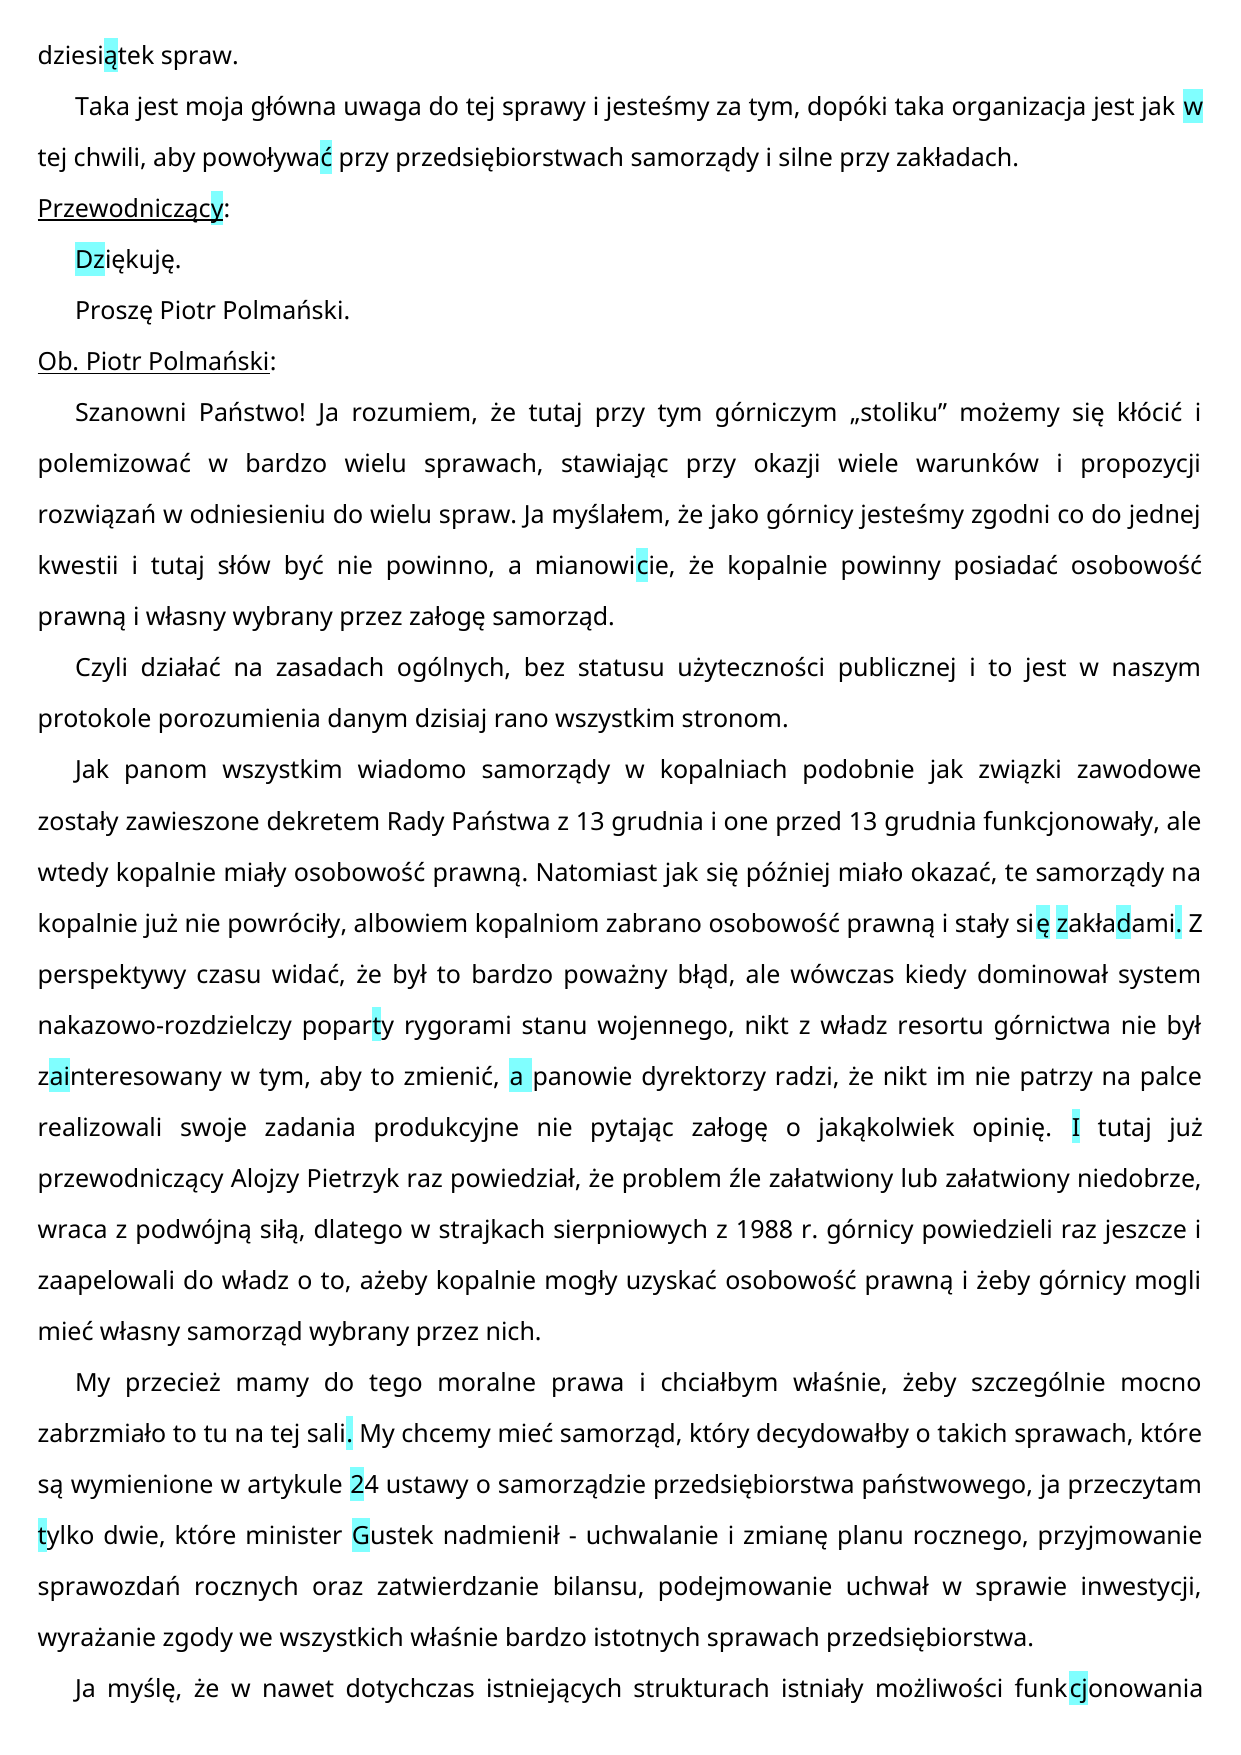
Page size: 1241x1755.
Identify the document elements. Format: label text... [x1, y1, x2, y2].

text Szanowni Państwo! Ja rozumiem, że tutaj przy tym górniczym „stoliku” możemy się kłócić i polemizować w bardzo wielu sprawach, stawiając przy okazji wiele warunków i propozycji rozwiązań w odniesieniu do wielu spraw. Ja myślałem, że jako górnicy jesteśmy zgodni co do jednej kwestii i tutaj słów być nie powinno, a mianowicie, że kopalnie powinny posiadać osobowość prawną i własny wybrany przez załogę samorząd. [37, 395, 1203, 633]
text dziesiątek spraw. [37, 37, 1203, 72]
text Taka jest moja główna uwaga do tej sprawy i jesteśmy za tym, dopóki taka organizacja jest jak w tej chwili, aby powoływać przy przedsiębiorstwach samorządy i silne przy zakładach. [37, 88, 1203, 174]
text Ja myślę, że w nawet dotychczas istniejących strukturach istniały możliwości funkcjonowania [37, 1671, 1203, 1705]
text Dziękuję. [37, 242, 1203, 276]
text Proszę Piotr Polmański. [37, 293, 1203, 327]
text Jak panom wszystkim wiadomo samorządy w kopalniach podobnie jak związki zawodowe zostały zawieszone dekretem Rady Państwa z 13 grudnia i one przed 13 grudnia funkcjonowały, ale wtedy kopalnie miały osobowość prawną. Natomiast jak się później miało okazać, te samorządy na kopalnie już nie powróciły, albowiem kopalniom zabrano osobowość prawną i stały się zakładami. Z perspektywy czasu widać, że był to bardzo poważny błąd, ale wówczas kiedy dominował system nakazowo-rozdzielczy poparty rygorami stanu wojennego, nikt z władz resortu górnictwa nie był zainteresowany w tym, aby to zmienić, a panowie dyrektorzy radzi, że nikt im nie patrzy na palce realizowali swoje zadania produkcyjne nie pytając załogę o jakąkolwiek opinię. I tutaj już przewodniczący Alojzy Pietrzyk raz powiedział, że problem źle załatwiony lub załatwiony niedobrze, wraca z podwójną siłą, dlatego w strajkach sierpniowych z 1988 r. górnicy powiedzieli raz jeszcze i zaapelowali do władz o to, ażeby kopalnie mogły uzyskać osobowość prawną i żeby górnicy mogli mieć własny samorząd wybrany przez nich. [37, 752, 1203, 1348]
text Ob. Piotr Polmański: [37, 344, 1203, 378]
text Czyli działać na zasadach ogólnych, bez statusu użyteczności publicznej i to jest w naszym protokole porozumienia danym dzisiaj rano wszystkim stronom. [37, 650, 1203, 735]
text Przewodniczący: [37, 191, 1203, 225]
text My przecież mamy do tego moralne prawa i chciałbym właśnie, żeby szczególnie mocno zabrzmiało to tu na tej sali. My chcemy mieć samorząd, który decydowałby o takich sprawach, które są wymienione w artykule 24 ustawy o samorządzie przedsiębiorstwa państwowego, ja przeczytam tylko dwie, które minister Gustek nadmienił - uchwalanie i zmianę planu rocznego, przyjmowanie sprawozdań rocznych oraz zatwierdzanie bilansu, podejmowanie uchwał w sprawie inwestycji, wyrażanie zgody we wszystkich właśnie bardzo istotnych sprawach przedsiębiorstwa. [37, 1364, 1203, 1654]
